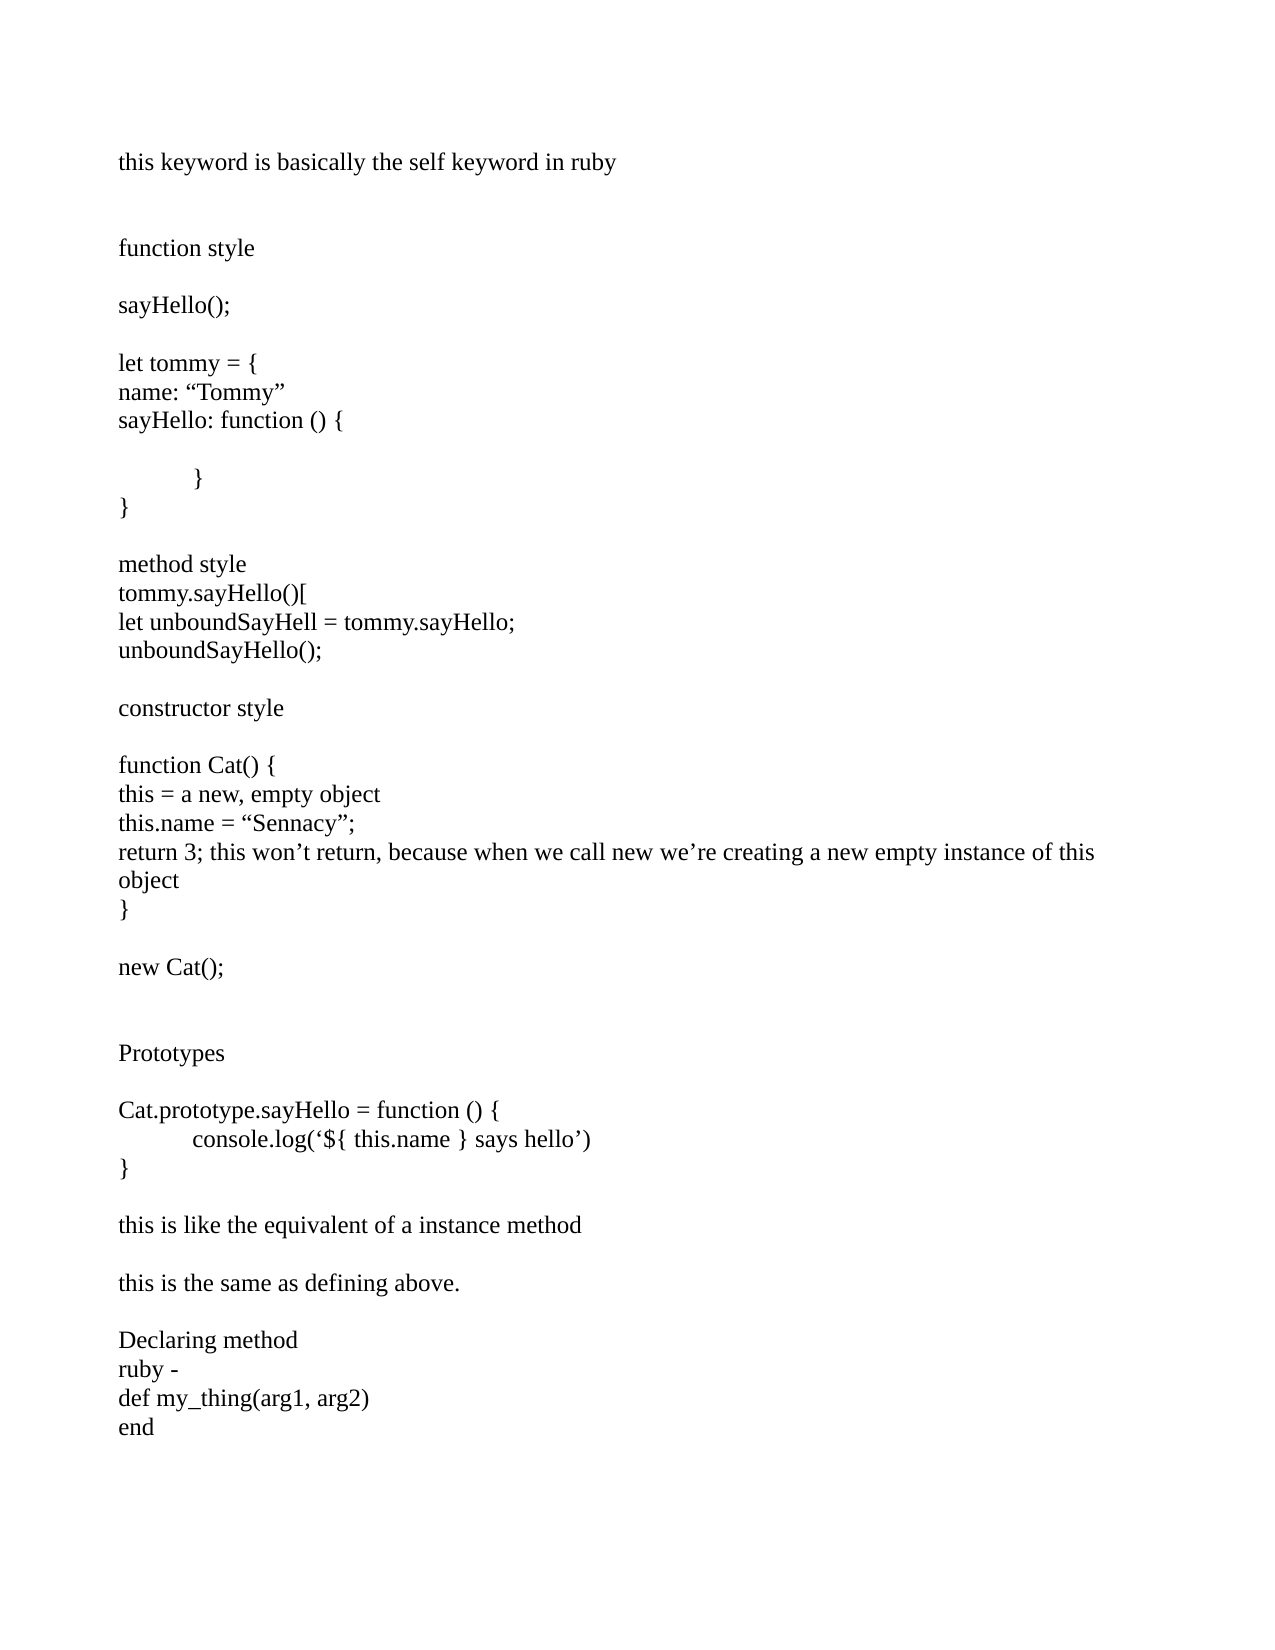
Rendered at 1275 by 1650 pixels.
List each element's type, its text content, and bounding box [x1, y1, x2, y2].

text name: “Tommy” [118, 377, 1157, 406]
text console.log(‘${ this.name } says hello’) [118, 1124, 1157, 1153]
text sayHello: function () { [118, 406, 1157, 434]
text def my_thing(arg1, arg2) [118, 1383, 1157, 1412]
text this keyword is basically the self keyword in ruby [118, 147, 1157, 176]
text Declaring method [118, 1326, 1157, 1354]
text } [118, 463, 1157, 492]
text } [118, 894, 1157, 923]
text this = a new, empty object [118, 779, 1157, 808]
text end [118, 1412, 1157, 1441]
text unboundSayHello(); [118, 636, 1157, 664]
text method style [118, 549, 1157, 578]
text Cat.prototype.sayHello = function () { [118, 1096, 1157, 1124]
text constructor style [118, 693, 1157, 722]
text return 3; this won’t return, because when we call new we’re creating a new empty instance of this object [118, 837, 1157, 894]
text function style [118, 233, 1157, 262]
text sayHello(); [118, 291, 1157, 319]
text Prototypes [118, 1038, 1157, 1067]
text } [118, 492, 1157, 521]
text tommy.sayHello()[ [118, 578, 1157, 607]
text let unboundSayHell = tommy.sayHello; [118, 607, 1157, 636]
text let tommy = { [118, 348, 1157, 377]
text this is the same as defining above. [118, 1268, 1157, 1297]
text ruby - [118, 1354, 1157, 1383]
text function Cat() { [118, 751, 1157, 779]
text } [118, 1153, 1157, 1182]
text new Cat(); [118, 952, 1157, 981]
text this.name = “Sennacy”; [118, 808, 1157, 837]
text this is like the equivalent of a instance method [118, 1211, 1157, 1239]
